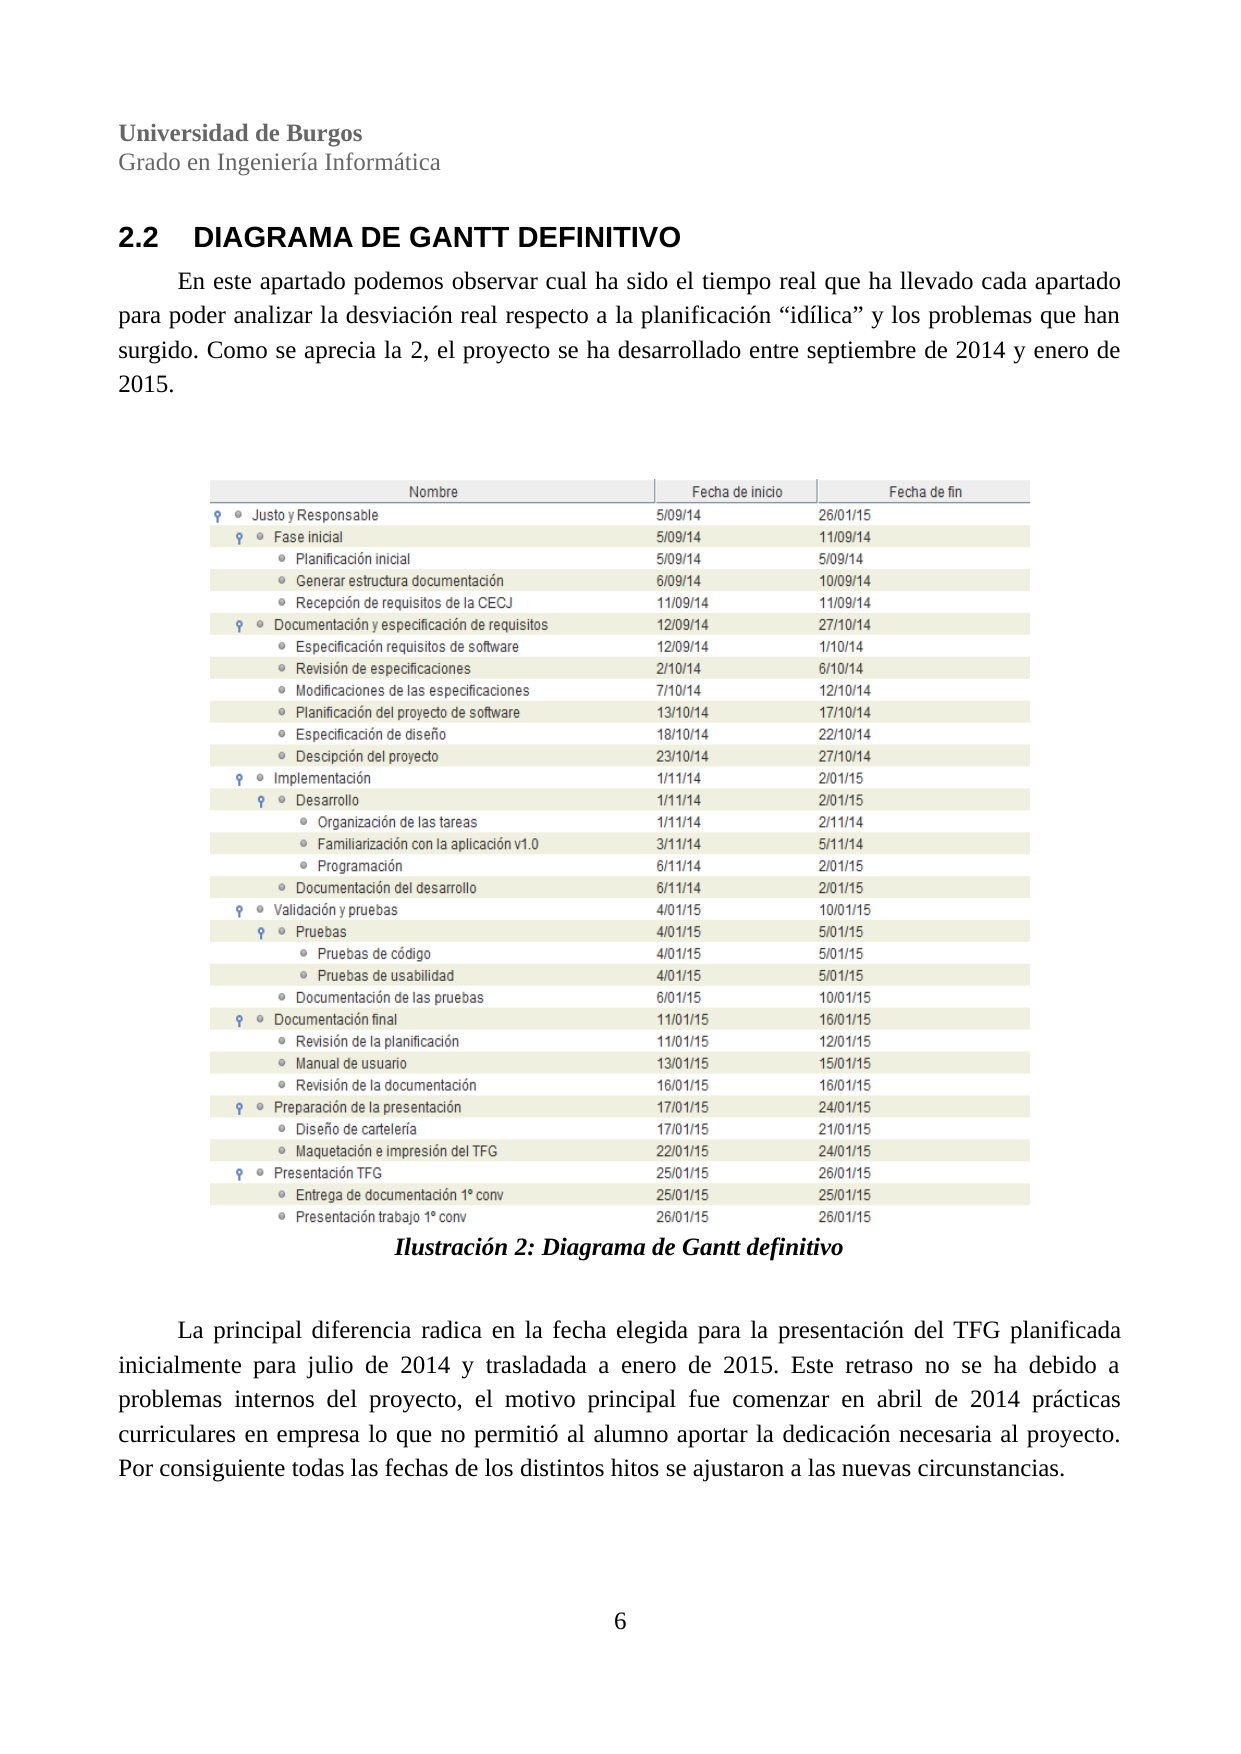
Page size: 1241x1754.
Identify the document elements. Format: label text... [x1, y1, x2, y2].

picture [210, 479, 1031, 1232]
text En este apartado podemos observar cual ha sido el tiempo real que ha llevado cada apartado para poder analizar la desviación real respecto a la planificación “idílica” y los problemas que han surgido. Como se aprecia la Ilustración 2, el proyecto se ha desarrollado entre septiembre de 2014 y enero de 2015. [118, 266, 1122, 398]
text La principal diferencia radica en la fecha elegida para la presentación del TFG planificada inicialmente para julio de 2014 y trasladada a enero de 2015. Este retraso no se ha debido a problemas internos del proyecto, el motivo principal fue comenzar en abril de 2014 prácticas curriculares en empresa lo que no permitió al alumno aportar la dedicación necesaria al proyecto. Por consiguiente todas las fechas de los distintos hitos se ajustaron a las nuevas circunstancias. [118, 1315, 1122, 1482]
subtitle DIAGRAMA DE GANTT DEFINITIVO [118, 220, 1122, 253]
text Ilustración 2: Diagrama de Gantt definitivo [210, 1232, 1030, 1261]
